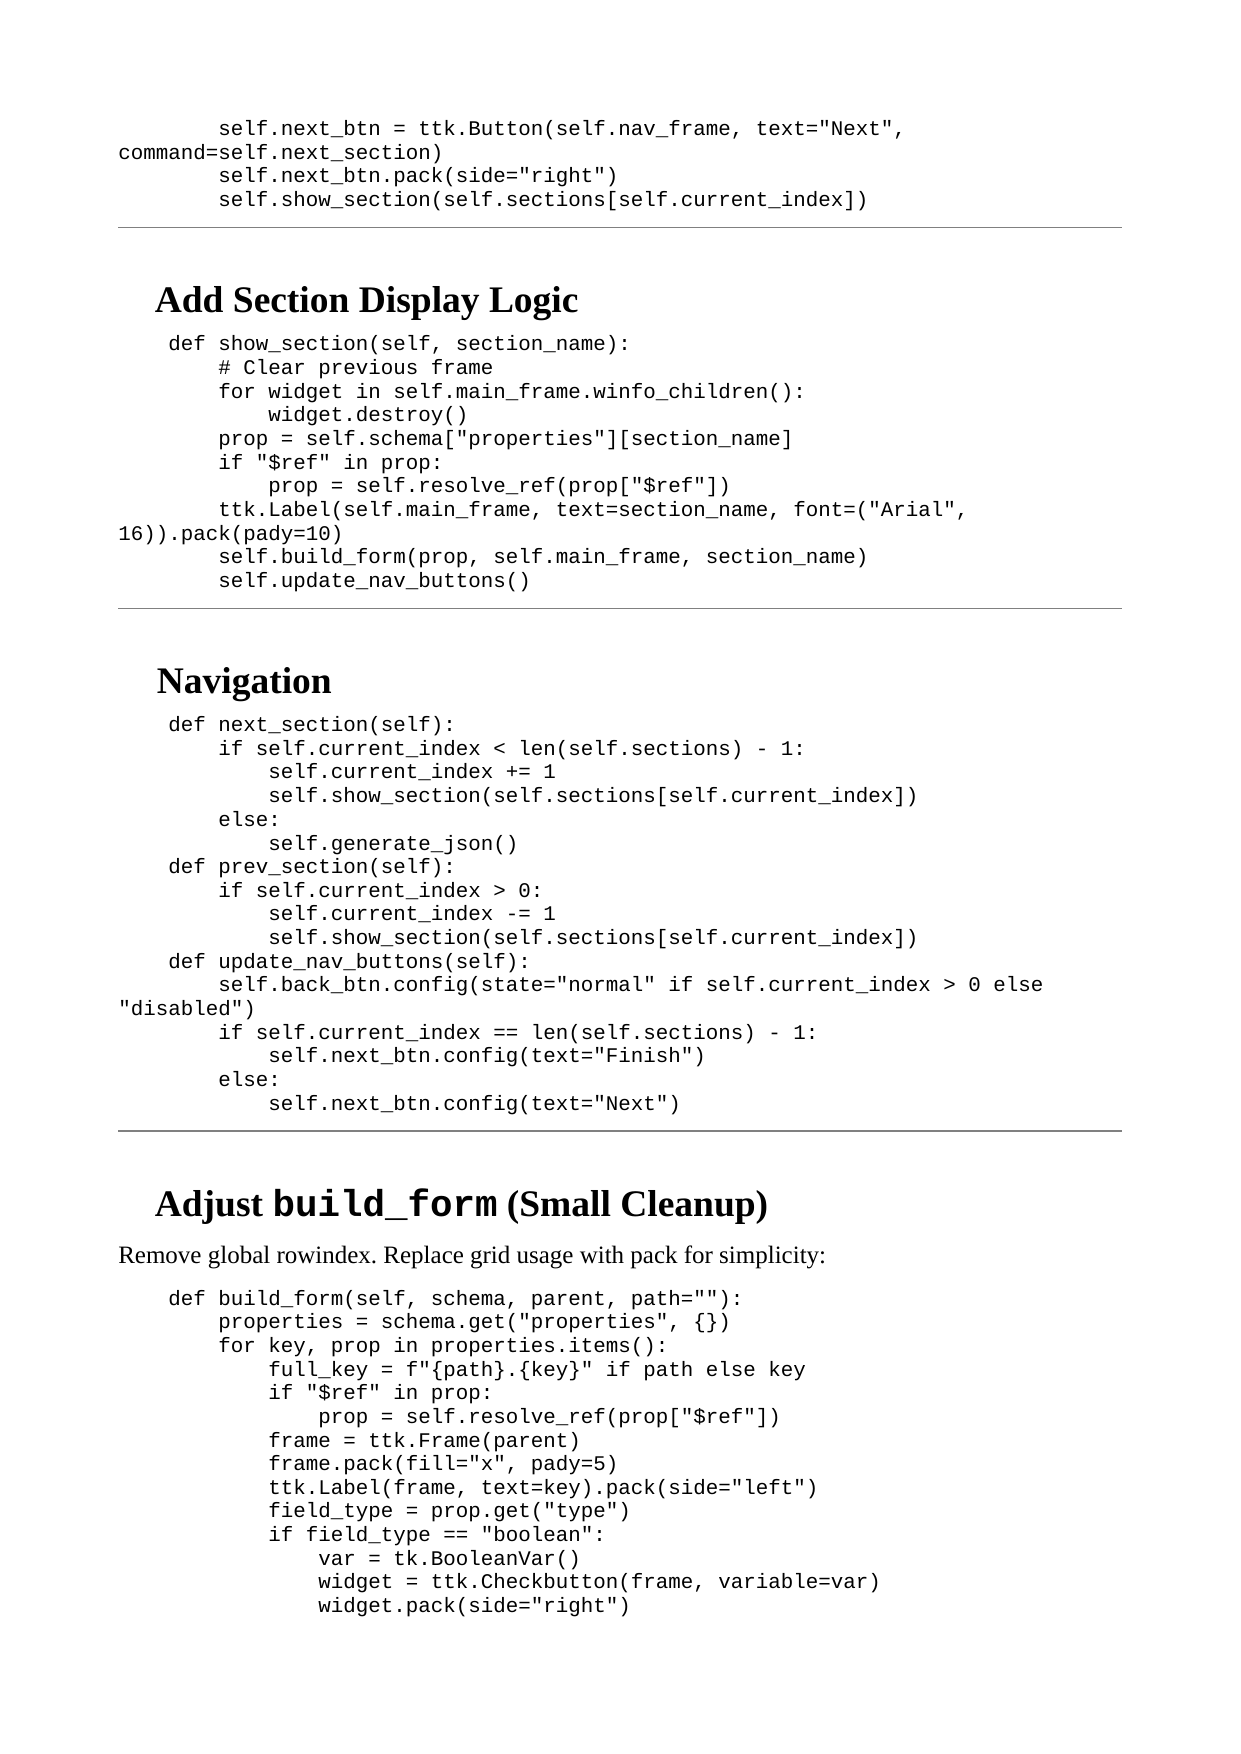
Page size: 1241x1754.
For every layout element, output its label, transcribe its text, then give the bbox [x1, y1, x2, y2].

text self.generate_json() [118, 832, 1122, 856]
text else: [118, 1069, 1122, 1093]
text field_type = prop.get("type") [118, 1501, 1122, 1524]
text self.next_btn.config(text="Finish") [118, 1045, 1122, 1069]
text var = tk.BooleanVar() [118, 1548, 1122, 1571]
text frame.pack(fill="x", pady=5) [118, 1453, 1122, 1477]
text def next_section(self): [118, 714, 1122, 738]
text widget = ttk.Checkbutton(frame, variable=var) [118, 1571, 1122, 1595]
text self.next_btn.pack(side="right") [118, 165, 1122, 189]
text if self.current_index == len(self.sections) - 1: [118, 1022, 1122, 1045]
text self.current_index -= 1 [118, 903, 1122, 927]
text if self.current_index < len(self.sections) - 1: [118, 738, 1122, 762]
text ttk.Label(self.main_frame, text=section_name, font=("Arial", 16)).pack(pady=10) [118, 499, 1122, 546]
text self.show_section(self.sections[self.current_index]) [118, 189, 1122, 213]
text full_key = f"{path}.{key}" if path else key [118, 1359, 1122, 1382]
text self.show_section(self.sections[self.current_index]) [118, 785, 1122, 809]
text prop = self.resolve_ref(prop["$ref"]) [118, 1406, 1122, 1429]
text if field_type == "boolean": [118, 1524, 1122, 1548]
text self.back_btn.config(state="normal" if self.current_index > 0 else "disabled") [118, 974, 1122, 1022]
text frame = ttk.Frame(parent) [118, 1429, 1122, 1453]
text prop = self.schema["properties"][section_name] [118, 428, 1122, 452]
text def prev_section(self): [118, 856, 1122, 880]
text self.build_form(prop, self.main_frame, section_name) [118, 546, 1122, 570]
text if self.current_index > 0: [118, 880, 1122, 903]
text prop = self.resolve_ref(prop["$ref"]) [118, 475, 1122, 499]
text self.next_btn.config(text="Next") [118, 1093, 1122, 1116]
text self.show_section(self.sections[self.current_index]) [118, 927, 1122, 951]
subtitle 🔹 Add Section Display Logic [118, 278, 1122, 321]
text Remove global rowindex. Replace grid usage with pack for simplicity: [118, 1240, 1122, 1269]
text properties = schema.get("properties", {}) [118, 1311, 1122, 1335]
text def build_form(self, schema, parent, path=""): [118, 1288, 1122, 1311]
text for widget in self.main_frame.winfo_children(): [118, 381, 1122, 404]
text self.update_nav_buttons() [118, 570, 1122, 593]
text else: [118, 809, 1122, 832]
text def show_section(self, section_name): [118, 333, 1122, 357]
text if "$ref" in prop: [118, 452, 1122, 475]
subtitle 🔹 Adjust build_form (Small Cleanup) [118, 1181, 1122, 1228]
subtitle 🔹 Navigation [118, 659, 1122, 702]
text self.current_index += 1 [118, 762, 1122, 785]
text widget.destroy() [118, 404, 1122, 428]
text widget.pack(side="right") [118, 1595, 1122, 1619]
text if "$ref" in prop: [118, 1382, 1122, 1406]
text def update_nav_buttons(self): [118, 951, 1122, 974]
text self.next_btn = ttk.Button(self.nav_frame, text="Next", command=self.next_section) [118, 118, 1122, 165]
text # Clear previous frame [118, 357, 1122, 381]
text ttk.Label(frame, text=key).pack(side="left") [118, 1477, 1122, 1501]
text for key, prop in properties.items(): [118, 1335, 1122, 1359]
